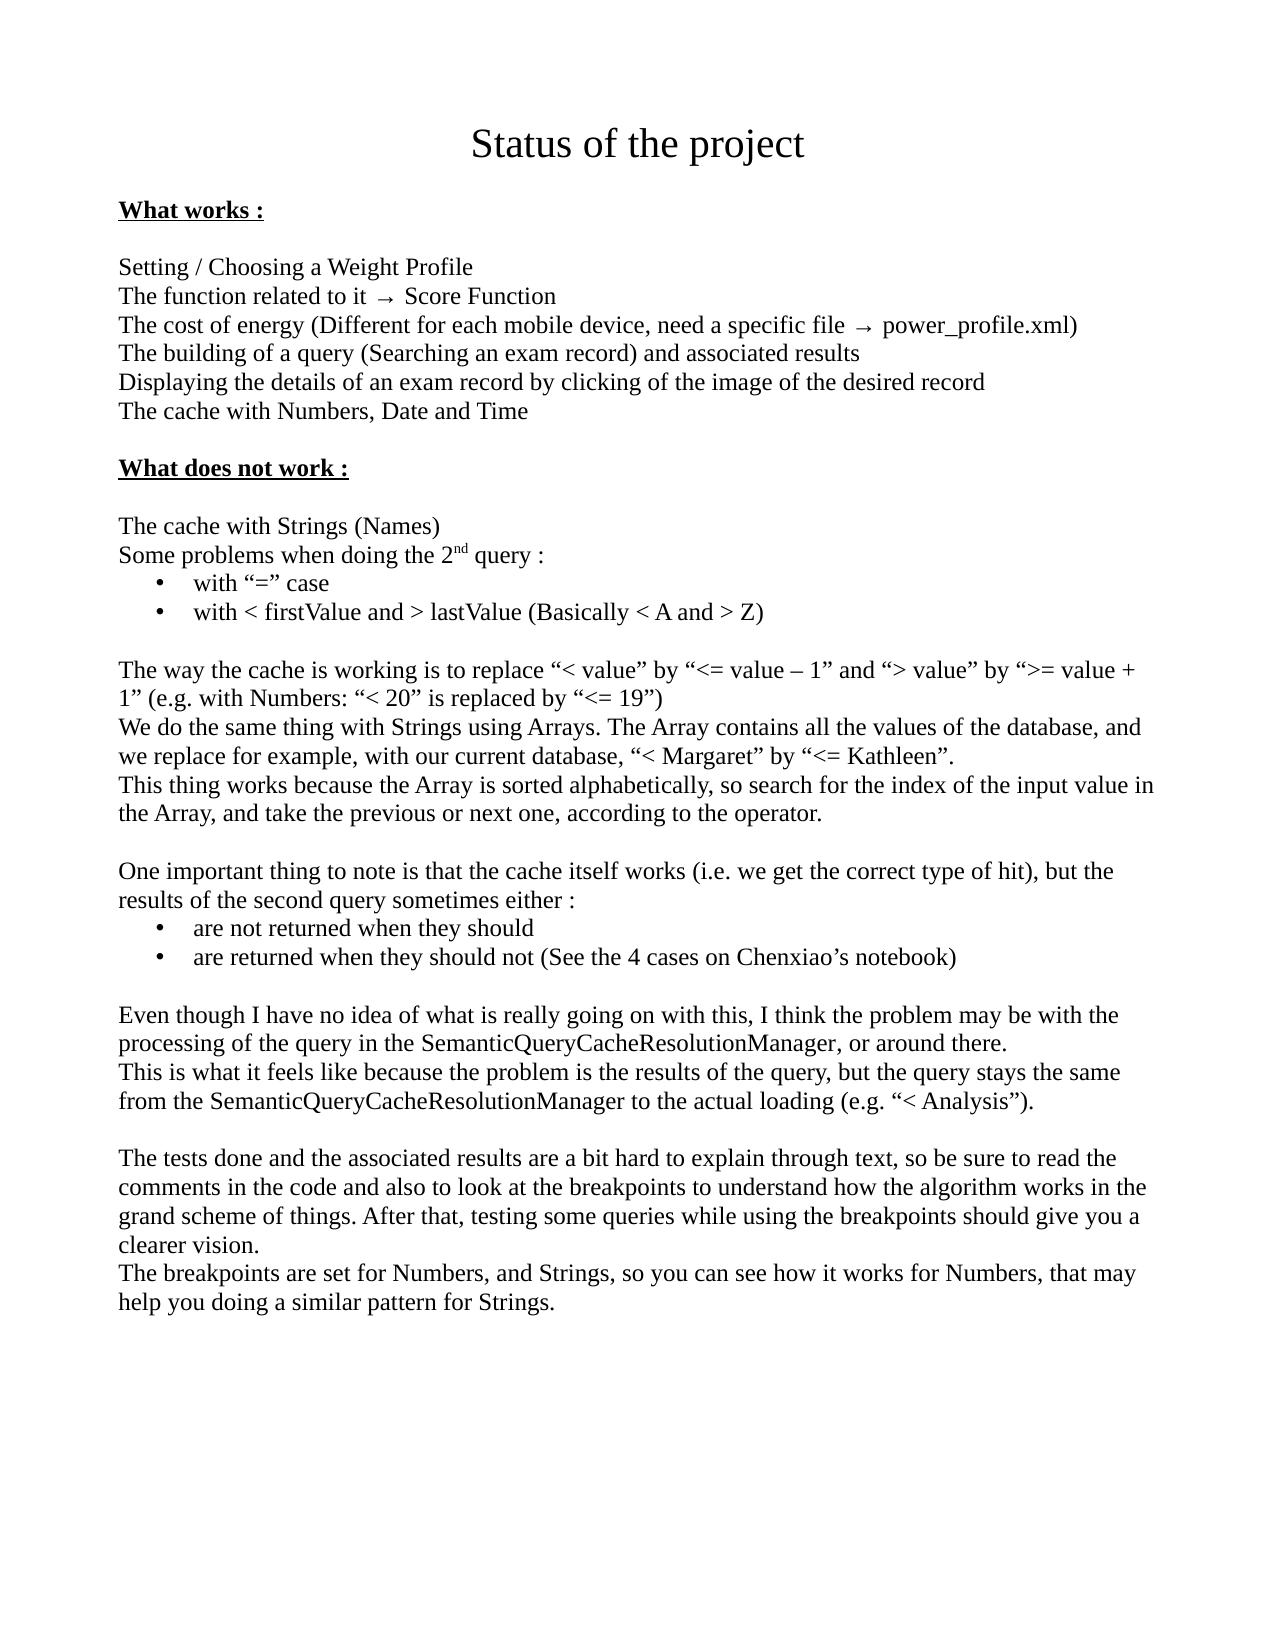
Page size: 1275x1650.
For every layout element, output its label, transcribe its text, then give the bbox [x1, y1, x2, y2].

text Displaying the details of an exam record by clicking of the image of the desired record [118, 367, 1157, 396]
text This is what it feels like because the problem is the results of the query, but the query stays the same from the SemanticQueryCacheResolutionManager to the actual loading (e.g. “< Analysis”). [118, 1057, 1157, 1115]
list with “=” case [156, 568, 1157, 597]
list with < firstValue and > lastValue (Basically < A and > Z) [156, 597, 1157, 626]
text What works : [118, 195, 1157, 223]
text Some problems when doing the 2nd query : [118, 540, 1157, 568]
text What does not work : [118, 453, 1157, 482]
text Even though I have no idea of what is really going on with this, I think the problem may be with the processing of the query in the SemanticQueryCacheResolutionManager, or around there. [118, 1000, 1157, 1057]
text This thing works because the Array is sorted alphabetically, so search for the index of the input value in the Array, and take the previous or next one, according to the operator. [118, 770, 1157, 827]
text The cache with Strings (Names) [118, 511, 1157, 540]
list are not returned when they should [156, 913, 1157, 942]
text One important thing to note is that the cache itself works (i.e. we get the correct type of hit), but the results of the second query sometimes either : [118, 856, 1157, 913]
text The tests done and the associated results are a bit hard to explain through text, so be sure to read the comments in the code and also to look at the breakpoints to understand how the algorithm works in the grand scheme of things. After that, testing some queries while using the breakpoints should give you a clearer vision. [118, 1143, 1157, 1258]
text The cache with Numbers, Date and Time [118, 396, 1157, 425]
text Status of the project [118, 118, 1157, 166]
text The breakpoints are set for Numbers, and Strings, so you can see how it works for Numbers, that may help you doing a similar pattern for Strings. [118, 1258, 1157, 1316]
text The building of a query (Searching an exam record) and associated results [118, 338, 1157, 367]
text We do the same thing with Strings using Arrays. The Array contains all the values of the database, and we replace for example, with our current database, “< Margaret” by “<= Kathleen”. [118, 712, 1157, 770]
text The cost of energy (Different for each mobile device, need a specific file → power_profile.xml) [118, 310, 1157, 338]
text Setting / Choosing a Weight Profile [118, 252, 1157, 281]
list are returned when they should not (See the 4 cases on Chenxiao’s notebook) [156, 942, 1157, 971]
text The function related to it → Score Function [118, 281, 1157, 310]
text The way the cache is working is to replace “< value” by “<= value – 1” and “> value” by “>= value + 1” (e.g. with Numbers: “< 20” is replaced by “<= 19”) [118, 655, 1157, 712]
